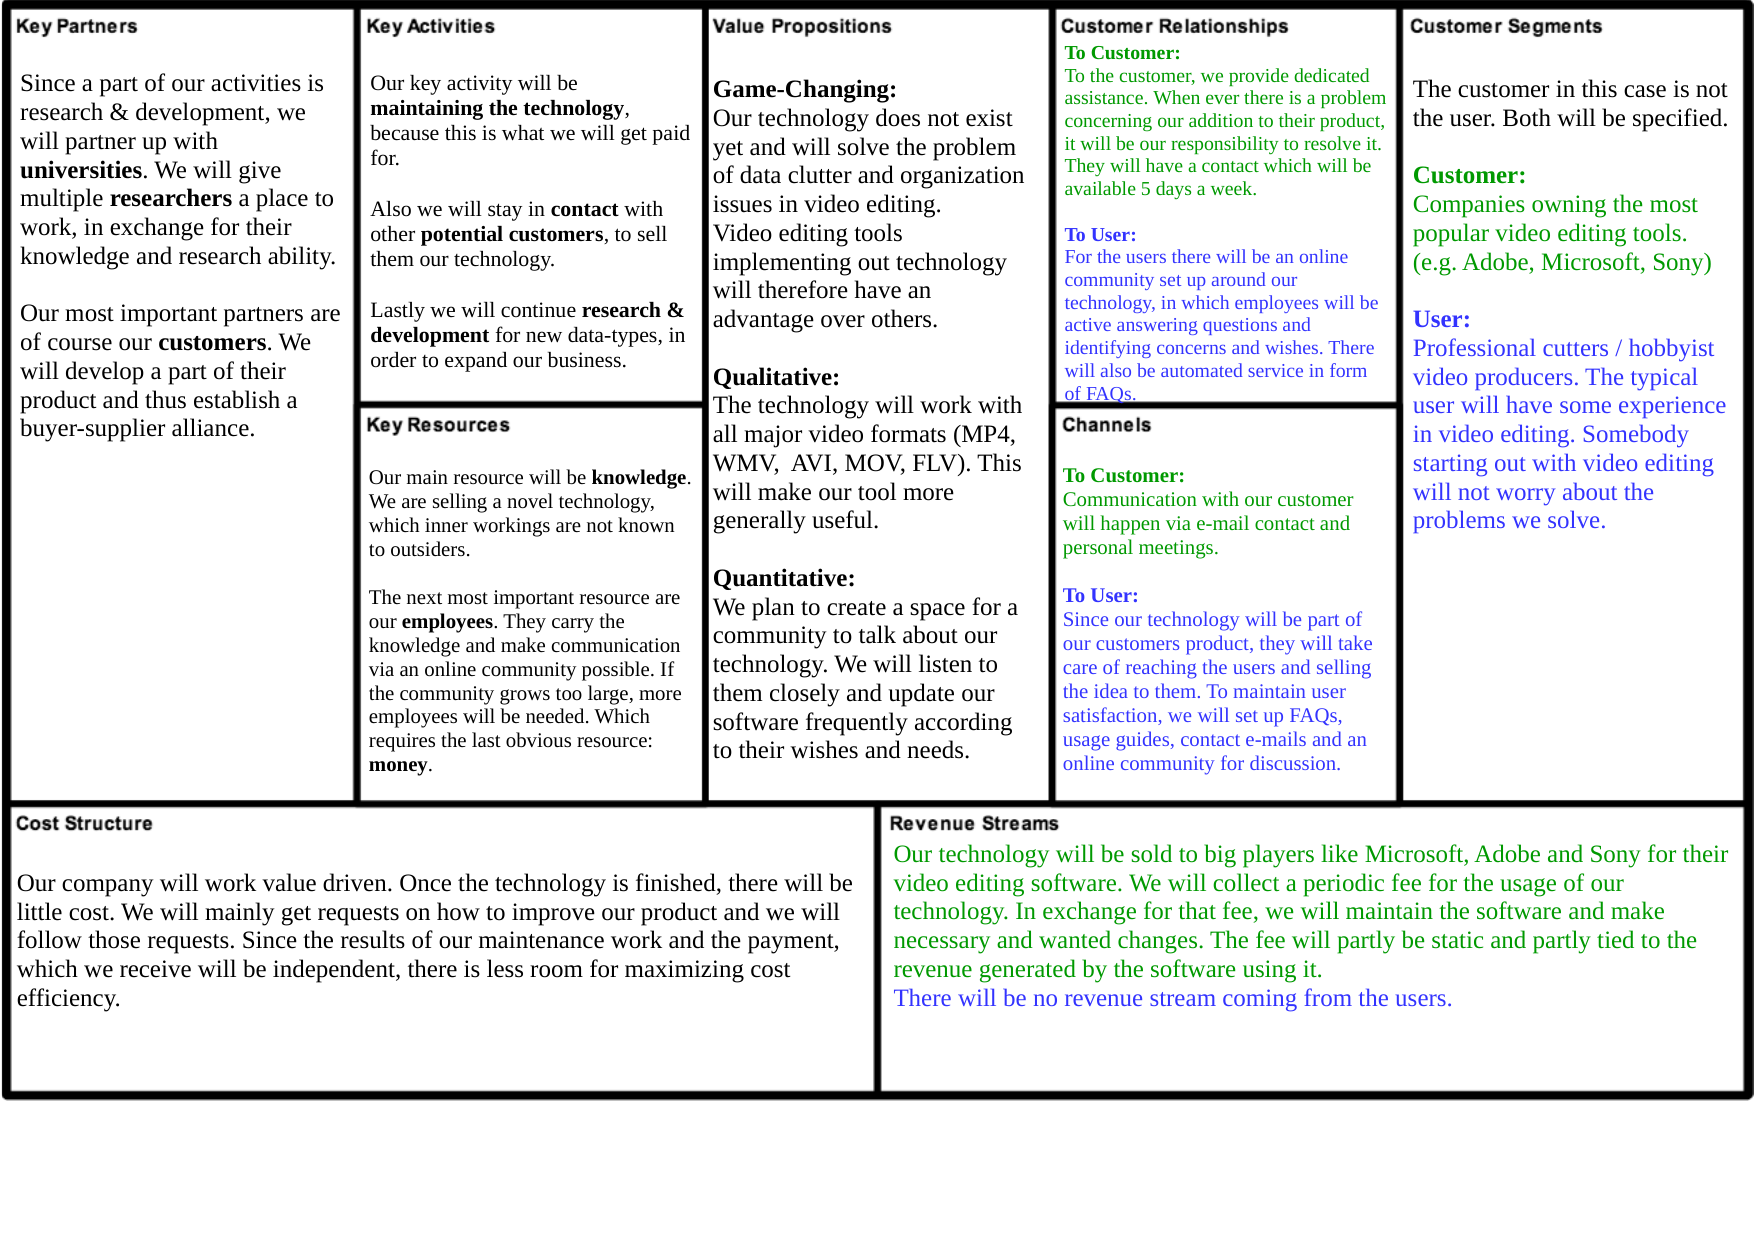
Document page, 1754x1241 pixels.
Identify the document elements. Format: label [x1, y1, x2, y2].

picture [1, 0, 1754, 1101]
